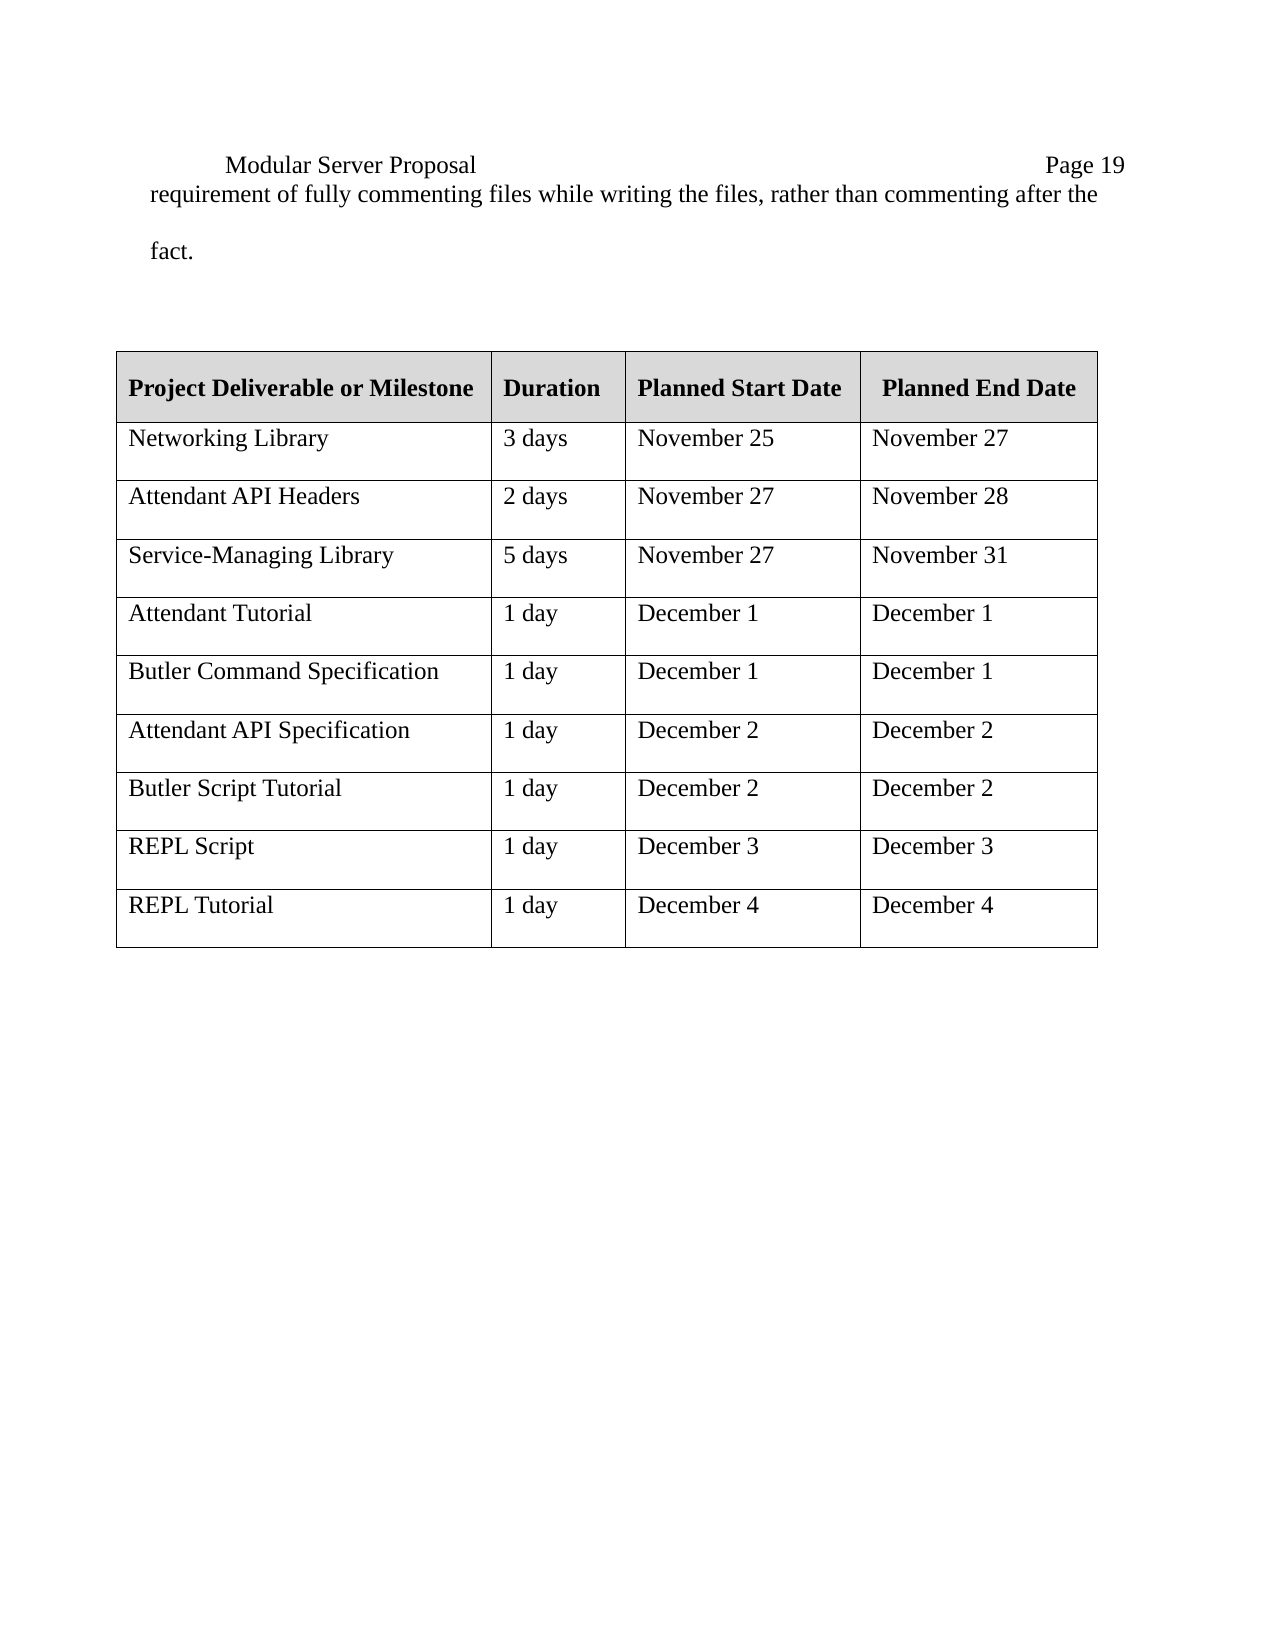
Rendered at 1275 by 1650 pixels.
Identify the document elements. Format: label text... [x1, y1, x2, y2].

table_cell December 2 [626, 715, 860, 772]
table_cell December 2 [861, 773, 1097, 830]
table_cell December 2 [626, 773, 860, 830]
table_header Duration [492, 352, 625, 422]
table_cell November 28 [861, 481, 1097, 539]
table_cell December 1 [861, 598, 1097, 655]
table_cell Butler Script Tutorial [117, 773, 491, 830]
table_cell December 3 [626, 831, 860, 889]
text requirement of fully commenting files while writing the files, rather than commenting after the fact. [150, 179, 1125, 265]
table_cell November 27 [861, 423, 1097, 480]
table_cell December 3 [861, 831, 1097, 889]
table_cell 1 day [492, 831, 625, 889]
table_cell Attendant API Headers [117, 481, 491, 539]
table_cell Attendant Tutorial [117, 598, 491, 655]
table_cell Butler Command Specification [117, 656, 491, 714]
table_cell November 27 [626, 481, 860, 539]
table_cell 1 day [492, 656, 625, 714]
table_cell December 2 [861, 715, 1097, 772]
table_cell December 4 [861, 890, 1097, 947]
table_cell December 4 [626, 890, 860, 947]
table_cell Attendant API Specification [117, 715, 491, 772]
table_cell 1 day [492, 715, 625, 772]
table_cell 2 days [492, 481, 625, 539]
table_cell 1 day [492, 890, 625, 947]
table_cell 3 days [492, 423, 625, 480]
table_cell REPL Tutorial [117, 890, 491, 947]
table_header Planned End Date [861, 352, 1097, 422]
table_cell December 1 [626, 598, 860, 655]
table_cell November 25 [626, 423, 860, 480]
table_cell REPL Script [117, 831, 491, 889]
table_cell Networking Library [117, 423, 491, 480]
table_header Project Deliverable or Milestone [117, 352, 491, 422]
table_cell November 31 [861, 540, 1097, 597]
table_cell 1 day [492, 773, 625, 830]
table_cell November 27 [626, 540, 860, 597]
table_cell 5 days [492, 540, 625, 597]
table_cell December 1 [626, 656, 860, 714]
table_cell 1 day [492, 598, 625, 655]
table_header Planned Start Date [626, 352, 860, 422]
table_cell December 1 [861, 656, 1097, 714]
table_cell Service-Managing Library [117, 540, 491, 597]
